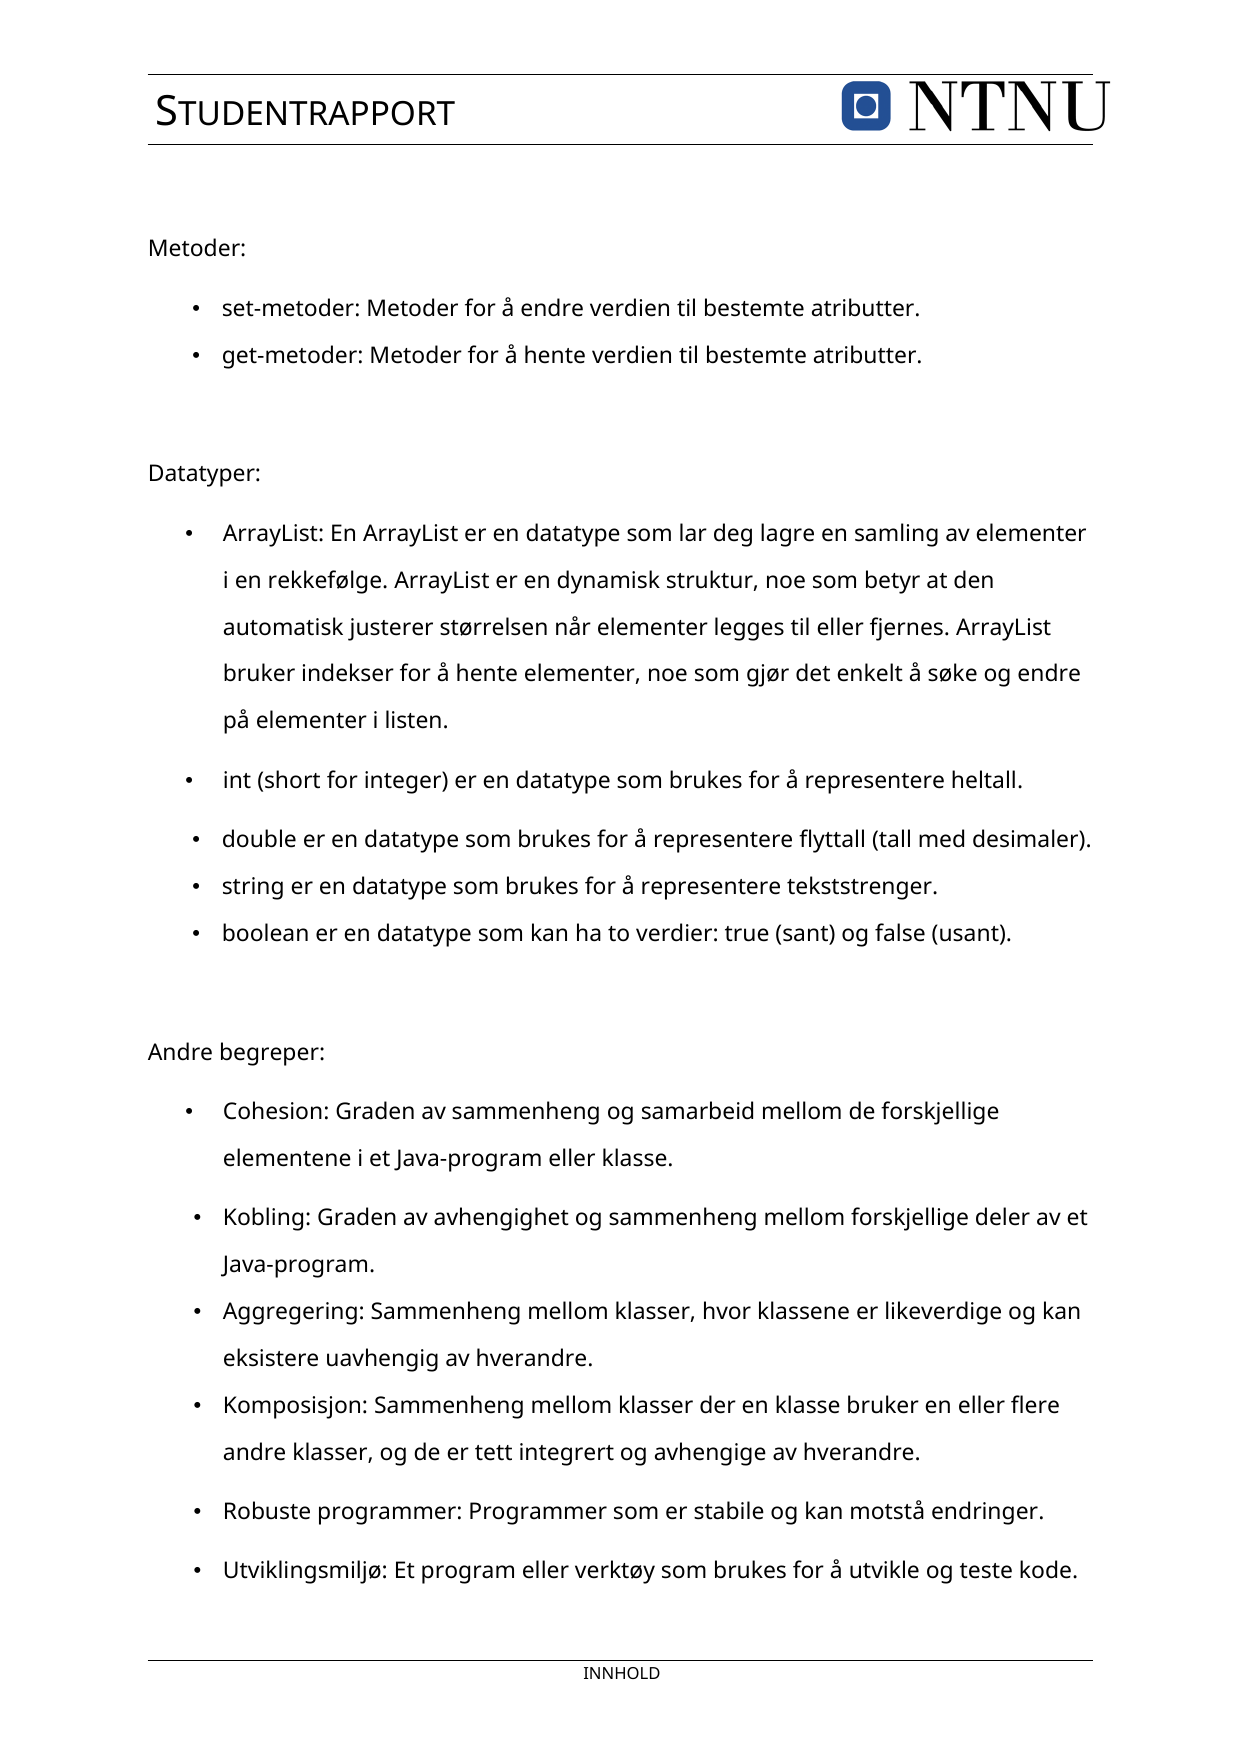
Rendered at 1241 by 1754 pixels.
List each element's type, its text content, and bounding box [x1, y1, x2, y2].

picture [841, 81, 1111, 132]
list Robuste programmer: Programmer som er stabile og kan motstå endringer. [193, 1495, 1092, 1526]
text Metoder: [148, 232, 1092, 264]
list Aggregering: Sammenheng mellom klasser, hvor klassene er likeverdige og kan eksistere uavhengig av hverandre. [193, 1295, 1092, 1373]
list Kobling: Graden av avhengighet og sammenheng mellom forskjellige deler av et Java-program. [193, 1201, 1092, 1279]
list ArrayList: En ArrayList er en datatype som lar deg lagre en samling av elementer i en rekkefølge. ArrayList er en dynamisk struktur, noe som betyr at den automatisk justerer størrelsen når elementer legges til eller fjernes. ArrayList bruker indekser for å hente elementer, noe som gjør det enkelt å søke og endre på elementer i listen. [185, 517, 1092, 736]
list boolean er en datatype som kan ha to verdier: true (sant) og false (usant). [192, 917, 1092, 948]
list int (short for integer) er en datatype som brukes for å representere heltall. [185, 764, 1092, 795]
list get-metoder: Metoder for å hente verdien til bestemte atributter. [192, 339, 1092, 370]
list Cohesion: Graden av sammenheng og samarbeid mellom de forskjellige elementene i et Java-program eller klasse. [185, 1095, 1092, 1173]
list string er en datatype som brukes for å representere tekststrenger. [192, 870, 1092, 901]
text Andre begreper: [148, 1036, 1092, 1067]
list Komposisjon: Sammenheng mellom klasser der en klasse bruker en eller flere andre klasser, og de er tett integrert og avhengige av hverandre. [193, 1389, 1092, 1467]
list double er en datatype som brukes for å representere flyttall (tall med desimaler). [192, 823, 1092, 854]
text Datatyper: [148, 457, 1092, 489]
list Utviklingsmiljø: Et program eller verktøy som brukes for å utvikle og teste kode. [193, 1554, 1092, 1586]
list set-metoder: Metoder for å endre verdien til bestemte atributter. [192, 292, 1092, 323]
